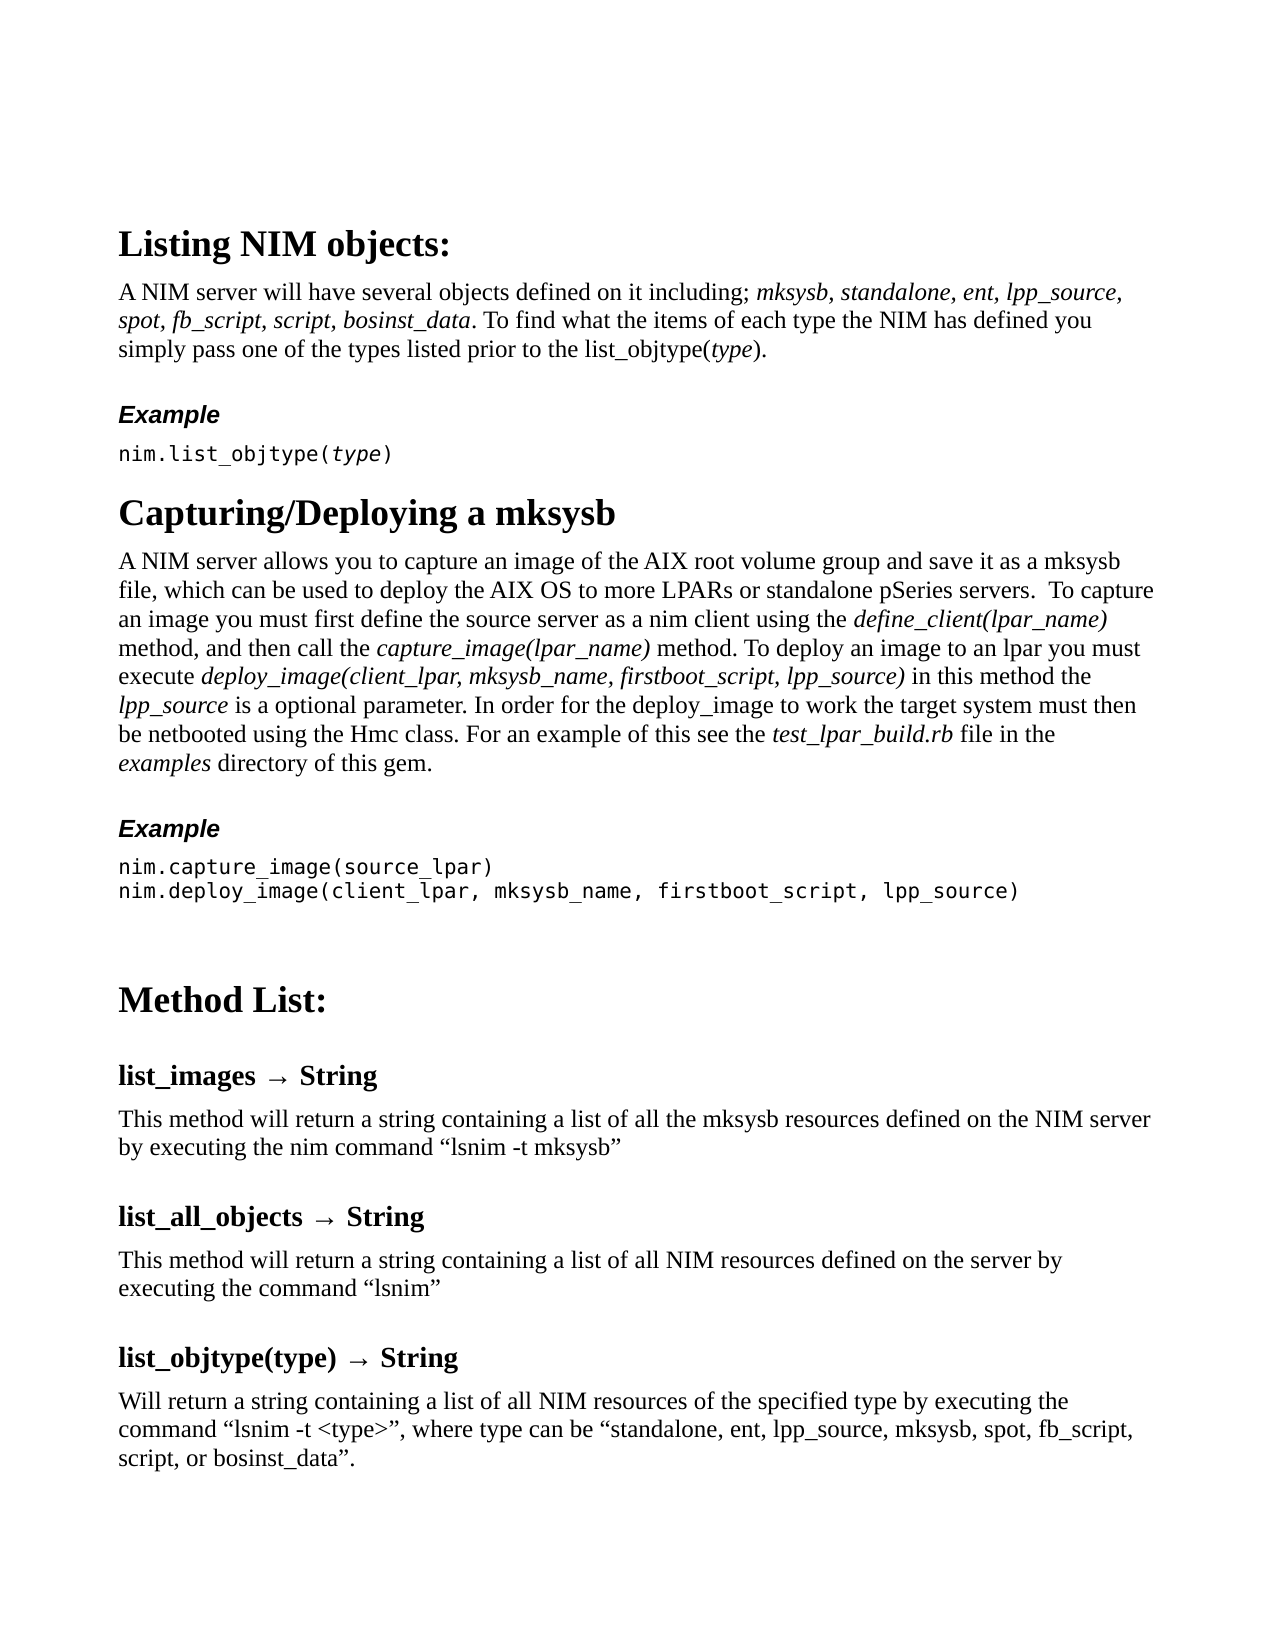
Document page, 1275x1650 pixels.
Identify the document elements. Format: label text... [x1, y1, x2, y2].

subtitle Example [118, 814, 1157, 842]
subtitle Method List: [118, 977, 1157, 1020]
subtitle Capturing/Deploying a mksysb [118, 491, 1157, 534]
text nim.deploy_image(client_lpar, mksysb_name, firstboot_script, lpp_source) [118, 879, 1157, 903]
text nim.list_objtype(type) [118, 442, 1157, 466]
text A NIM server will have several objects defined on it including; mksysb, standalone, ent, lpp_source, spot, fb_script, script, bosinst_data. To find what the items of each type the NIM has defined you simply pass one of the types listed prior to the list_objtype(type). [118, 277, 1157, 363]
subtitle Listing NIM objects: [118, 221, 1157, 264]
subtitle list_images → String [118, 1058, 1157, 1091]
text Will return a string containing a list of all NIM resources of the specified type by executing the command “lsnim -t <type>”, where type can be “standalone, ent, lpp_source, mksysb, spot, fb_script, script, or bosinst_data”. [118, 1386, 1157, 1472]
text nim.capture_image(source_lpar) [118, 855, 1157, 879]
text This method will return a string containing a list of all the mksysb resources defined on the NIM server by executing the nim command “lsnim -t mksysb” [118, 1104, 1157, 1161]
subtitle list_objtype(type) → String [118, 1340, 1157, 1373]
text This method will return a string containing a list of all NIM resources defined on the server by executing the command “lsnim” [118, 1245, 1157, 1302]
subtitle Example [118, 401, 1157, 429]
subtitle list_all_objects → String [118, 1199, 1157, 1232]
text A NIM server allows you to capture an image of the AIX root volume group and save it as a mksysb file, which can be used to deploy the AIX OS to more LPARs or standalone pSeries servers. To capture an image you must first define the source server as a nim client using the define_client(lpar_name) method, and then call the capture_image(lpar_name) method. To deploy an image to an lpar you must execute deploy_image(client_lpar, mksysb_name, firstboot_script, lpp_source) in this method the lpp_source is a optional parameter. In order for the deploy_image to work the target system must then be netbooted using the Hmc class. For an example of this see the test_lpar_build.rb file in the examples directory of this gem. [118, 546, 1157, 776]
